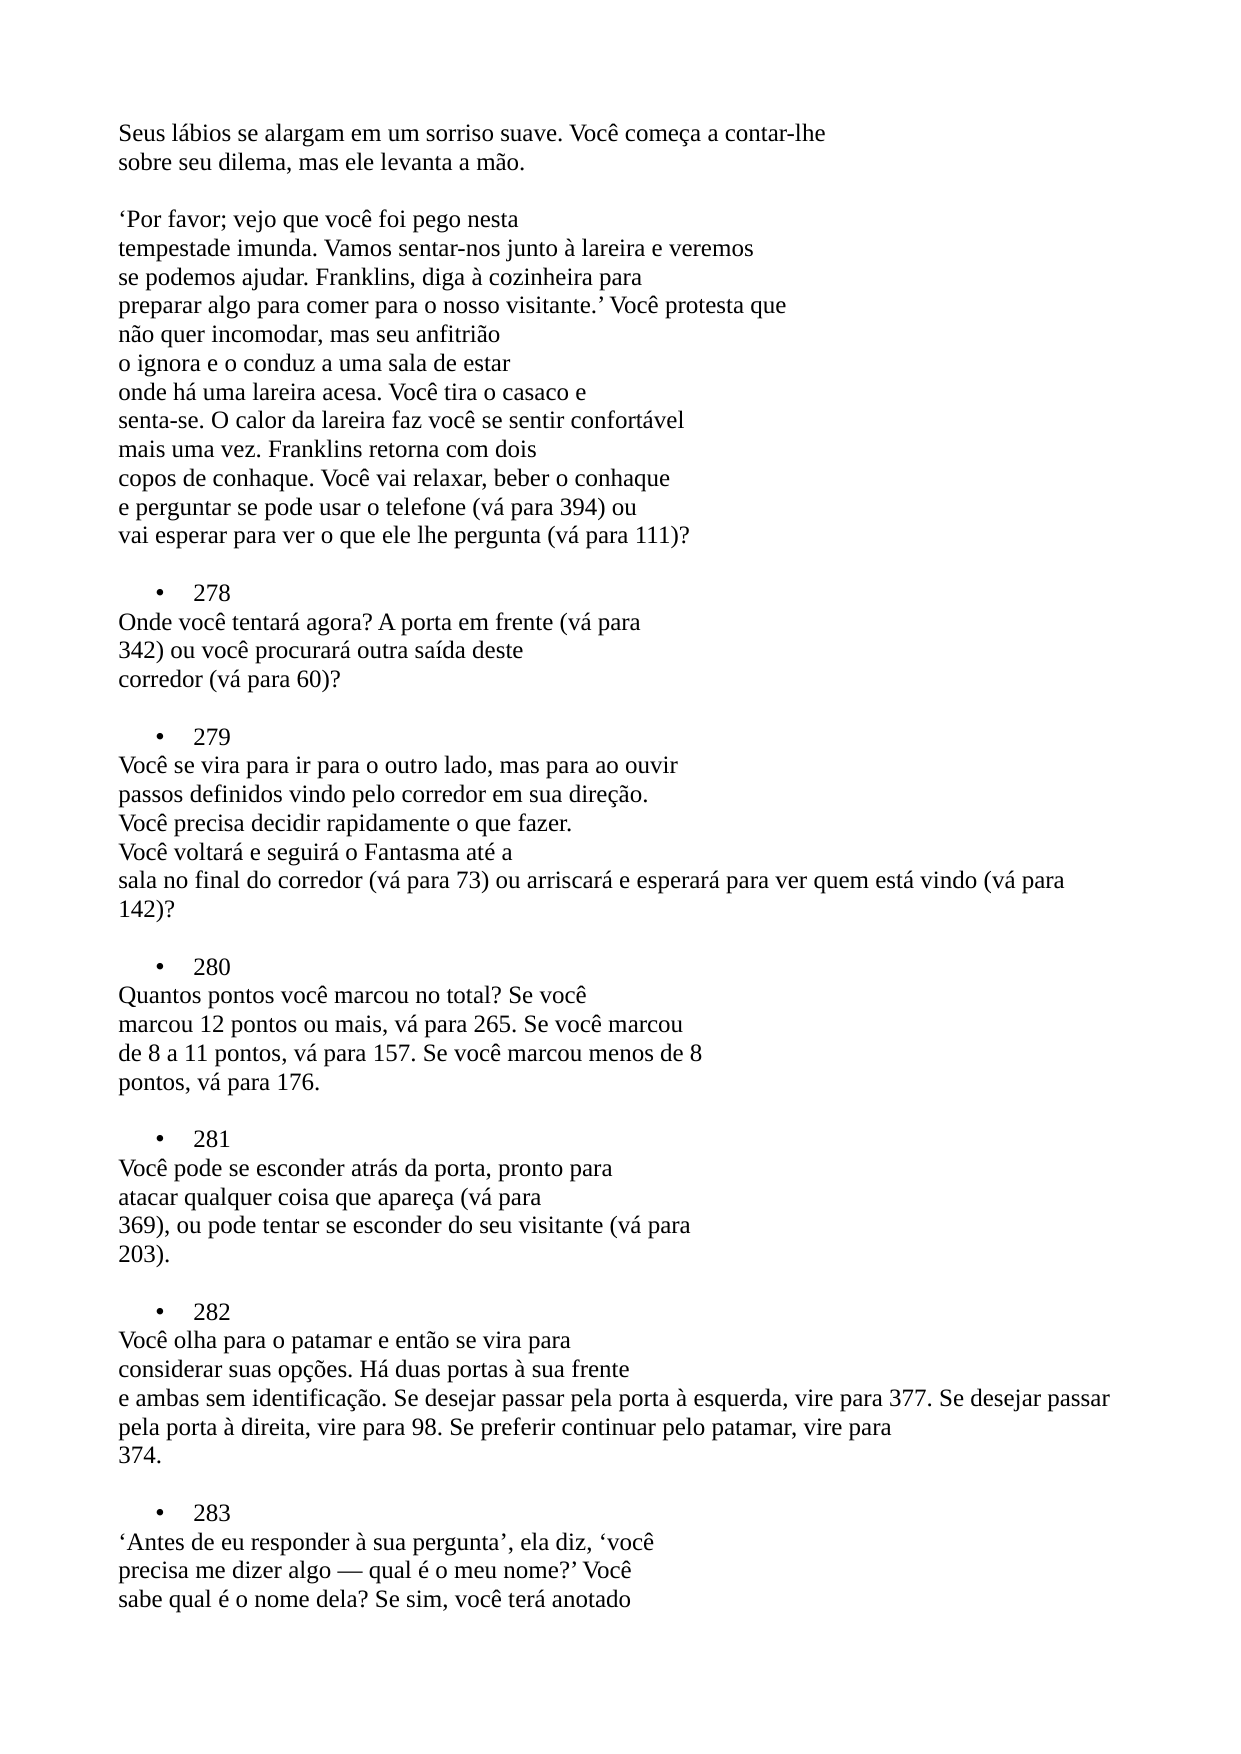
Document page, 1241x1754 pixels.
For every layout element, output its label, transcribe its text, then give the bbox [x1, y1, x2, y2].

list 280 [156, 952, 1122, 981]
text ‘Por favor; vejo que você foi pego nesta [118, 204, 1122, 233]
text Seus lábios se alargam em um sorriso suave. Você começa a contar-lhe [118, 118, 1122, 147]
text de 8 a 11 pontos, vá para 157. Se você marcou menos de 8 [118, 1038, 1122, 1067]
text vai esperar para ver o que ele lhe pergunta (vá para 111)? [118, 521, 1122, 549]
text atacar qualquer coisa que apareça (vá para [118, 1182, 1122, 1211]
list 281 [156, 1124, 1122, 1153]
list 283 [156, 1498, 1122, 1527]
text copos de conhaque. Você vai relaxar, beber o conhaque [118, 463, 1122, 492]
text Quantos pontos você marcou no total? Se você [118, 981, 1122, 1009]
text Você voltará e seguirá o Fantasma até a [118, 837, 1122, 866]
list 278 [156, 578, 1122, 607]
text Você precisa decidir rapidamente o que fazer. [118, 808, 1122, 837]
text onde há uma lareira acesa. Você tira o casaco e [118, 377, 1122, 406]
text tempestade imunda. Vamos sentar-nos junto à lareira e veremos [118, 233, 1122, 262]
text se podemos ajudar. Franklins, diga à cozinheira para [118, 262, 1122, 291]
text e ambas sem identificação. Se desejar passar pela porta à esquerda, vire para 377. Se desejar passar pela porta à direita, vire para 98. Se preferir continuar pelo patamar, vire para [118, 1383, 1122, 1441]
text Onde você tentará agora? A porta em frente (vá para [118, 607, 1122, 636]
text 342) ou você procurará outra saída deste [118, 636, 1122, 664]
text ‘Antes de eu responder à sua pergunta’, ela diz, ‘você [118, 1527, 1122, 1556]
text o ignora e o conduz a uma sala de estar [118, 348, 1122, 377]
text considerar suas opções. Há duas portas à sua frente [118, 1354, 1122, 1383]
text sabe qual é o nome dela? Se sim, você terá anotado [118, 1584, 1122, 1613]
text sala no final do corredor (vá para 73) ou arriscará e esperará para ver quem está vindo (vá para 142)? [118, 866, 1122, 923]
text pontos, vá para 176. [118, 1067, 1122, 1096]
text marcou 12 pontos ou mais, vá para 265. Se você marcou [118, 1009, 1122, 1038]
text mais uma vez. Franklins retorna com dois [118, 434, 1122, 463]
text 369), ou pode tentar se esconder do seu visitante (vá para [118, 1211, 1122, 1239]
text e perguntar se pode usar o telefone (vá para 394) ou [118, 492, 1122, 521]
text 374. [118, 1441, 1122, 1469]
text sobre seu dilema, mas ele levanta a mão. [118, 147, 1122, 176]
list 279 [156, 722, 1122, 751]
text precisa me dizer algo — qual é o meu nome?’ Você [118, 1556, 1122, 1584]
text Você olha para o patamar e então se vira para [118, 1326, 1122, 1354]
text preparar algo para comer para o nosso visitante.’ Você protesta que [118, 291, 1122, 319]
text senta-se. O calor da lareira faz você se sentir confortável [118, 406, 1122, 434]
text Você se vira para ir para o outro lado, mas para ao ouvir [118, 751, 1122, 779]
list 282 [156, 1297, 1122, 1326]
text passos definidos vindo pelo corredor em sua direção. [118, 779, 1122, 808]
text 203). [118, 1239, 1122, 1268]
text corredor (vá para 60)? [118, 664, 1122, 693]
text não quer incomodar, mas seu anfitrião [118, 319, 1122, 348]
text Você pode se esconder atrás da porta, pronto para [118, 1153, 1122, 1182]
